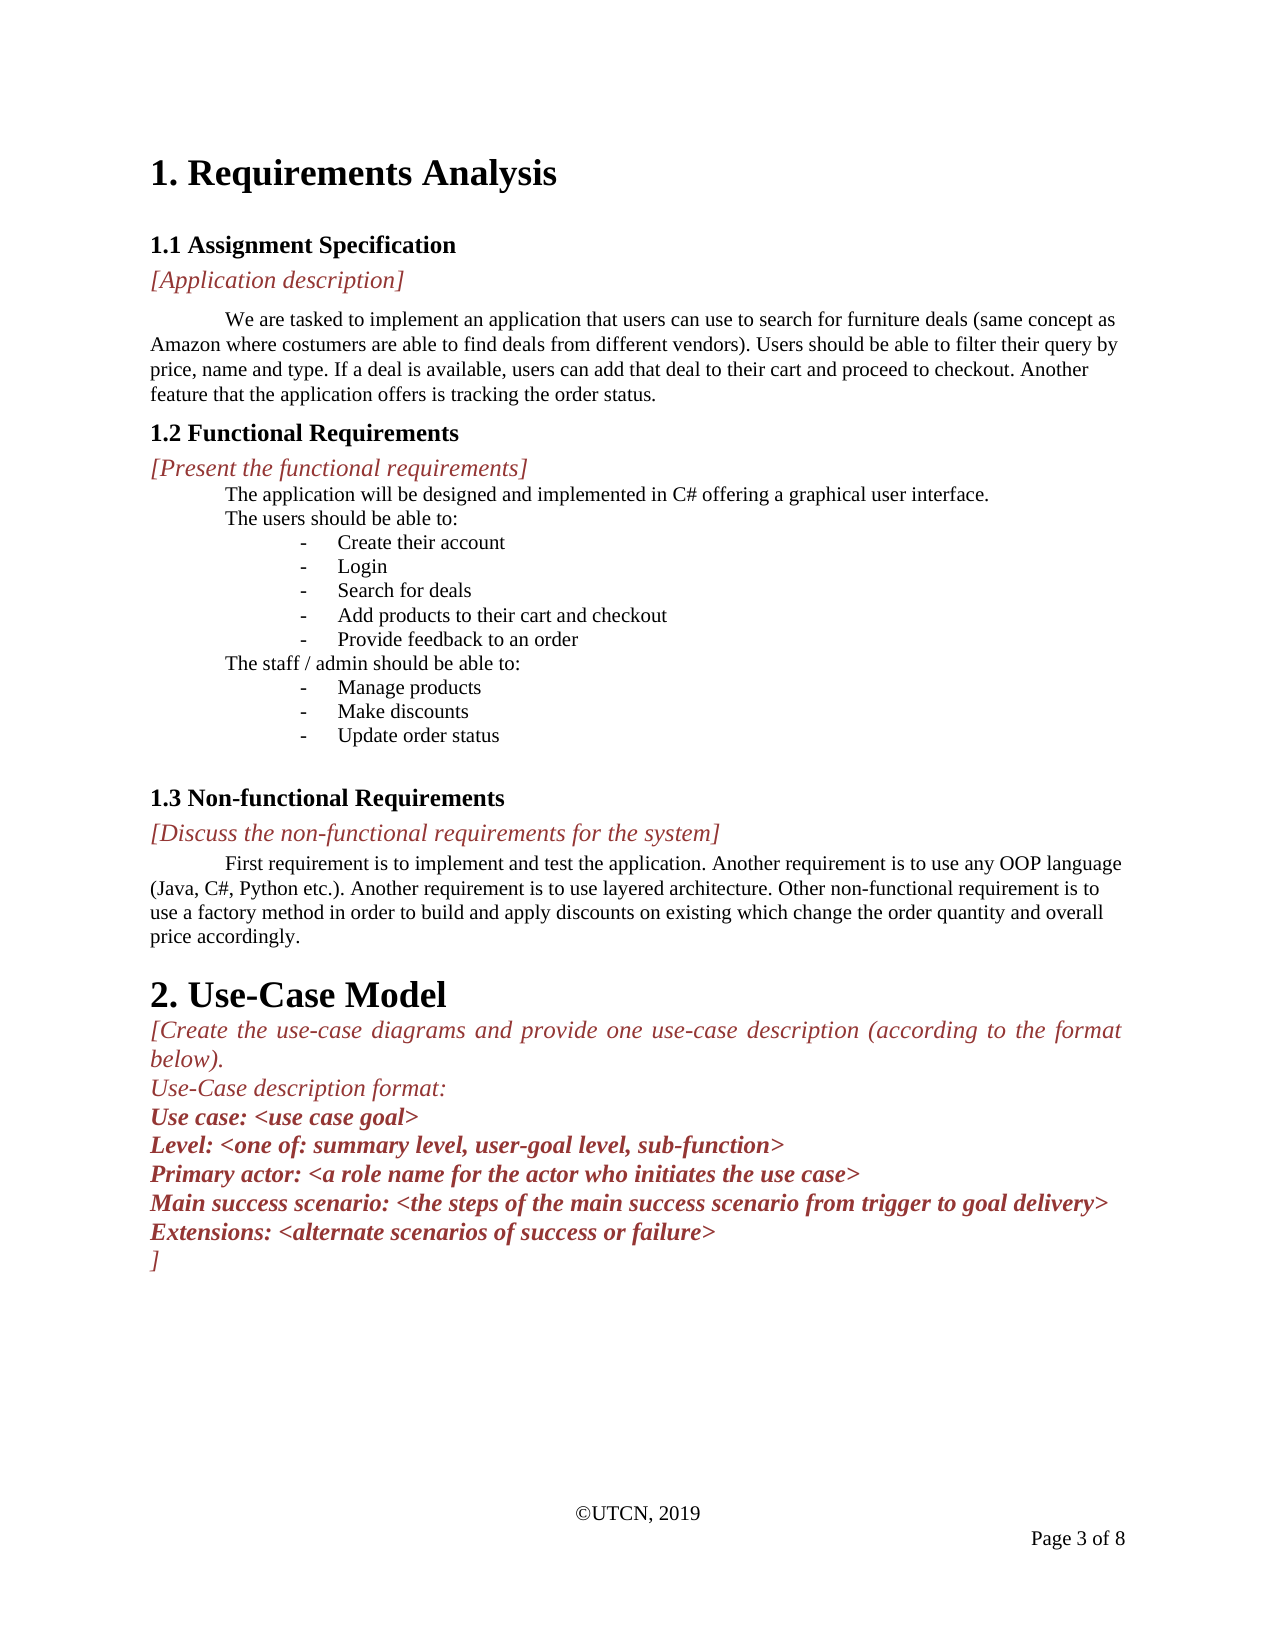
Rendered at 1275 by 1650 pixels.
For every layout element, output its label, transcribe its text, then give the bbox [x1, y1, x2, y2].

text First requirement is to implement and test the application. Another requirement is to use any OOP language (Java, C#, Python etc.). Another requirement is to use layered architecture. Other non-functional requirement is to use a factory method in order to build and apply discounts on existing which change the order quantity and overall price accordingly. [150, 847, 1125, 948]
list Manage products [300, 675, 1125, 699]
title 2. Use-Case Model [150, 972, 1125, 1015]
title Main success scenario: <the steps of the main success scenario from trigger to goal delivery> [150, 1188, 1125, 1217]
subtitle Non-functional Requirements [150, 783, 1125, 812]
list Make discounts [300, 699, 1125, 723]
text We are tasked to implement an application that users can use to search for furniture deals (same concept as Amazon where costumers are able to find deals from different vendors). Users should be able to filter their query by price, name and type. If a deal is available, users can add that deal to their cart and proceed to checkout. Another feature that the application offers is tracking the order status. [150, 306, 1125, 406]
list Add products to their cart and checkout [300, 602, 1125, 627]
text The staff / admin should be able to: [225, 651, 1125, 675]
title ] [150, 1245, 1125, 1274]
title Level: <one of: summary level, user-goal level, sub-function> [150, 1130, 1125, 1159]
title Primary actor: <a role name for the actor who initiates the use case> [150, 1159, 1125, 1188]
text [Present the functional requirements] [150, 453, 1125, 482]
list Provide feedback to an order [300, 627, 1125, 651]
subtitle Assignment Specification [150, 230, 1125, 258]
list Search for deals [300, 578, 1125, 602]
text The users should be able to: [150, 506, 1125, 530]
text [Create the use-case diagrams and provide one use-case description (according to the format below). [150, 1015, 1125, 1073]
text Use-Case description format: [150, 1073, 1125, 1102]
title Use case: <use case goal> [150, 1102, 1125, 1130]
text [Application description] [150, 265, 1125, 293]
list Login [300, 554, 1125, 578]
list Update order status [300, 723, 1125, 747]
subtitle Functional Requirements [150, 418, 1125, 447]
title Extensions: <alternate scenarios of success or failure> [150, 1217, 1125, 1245]
text The application will be designed and implemented in C# offering a graphical user interface. [150, 482, 1125, 506]
list Create their account [300, 530, 1125, 554]
text [Discuss the non-functional requirements for the system] [150, 818, 1125, 847]
title 1. Requirements Analysis [150, 150, 1125, 193]
